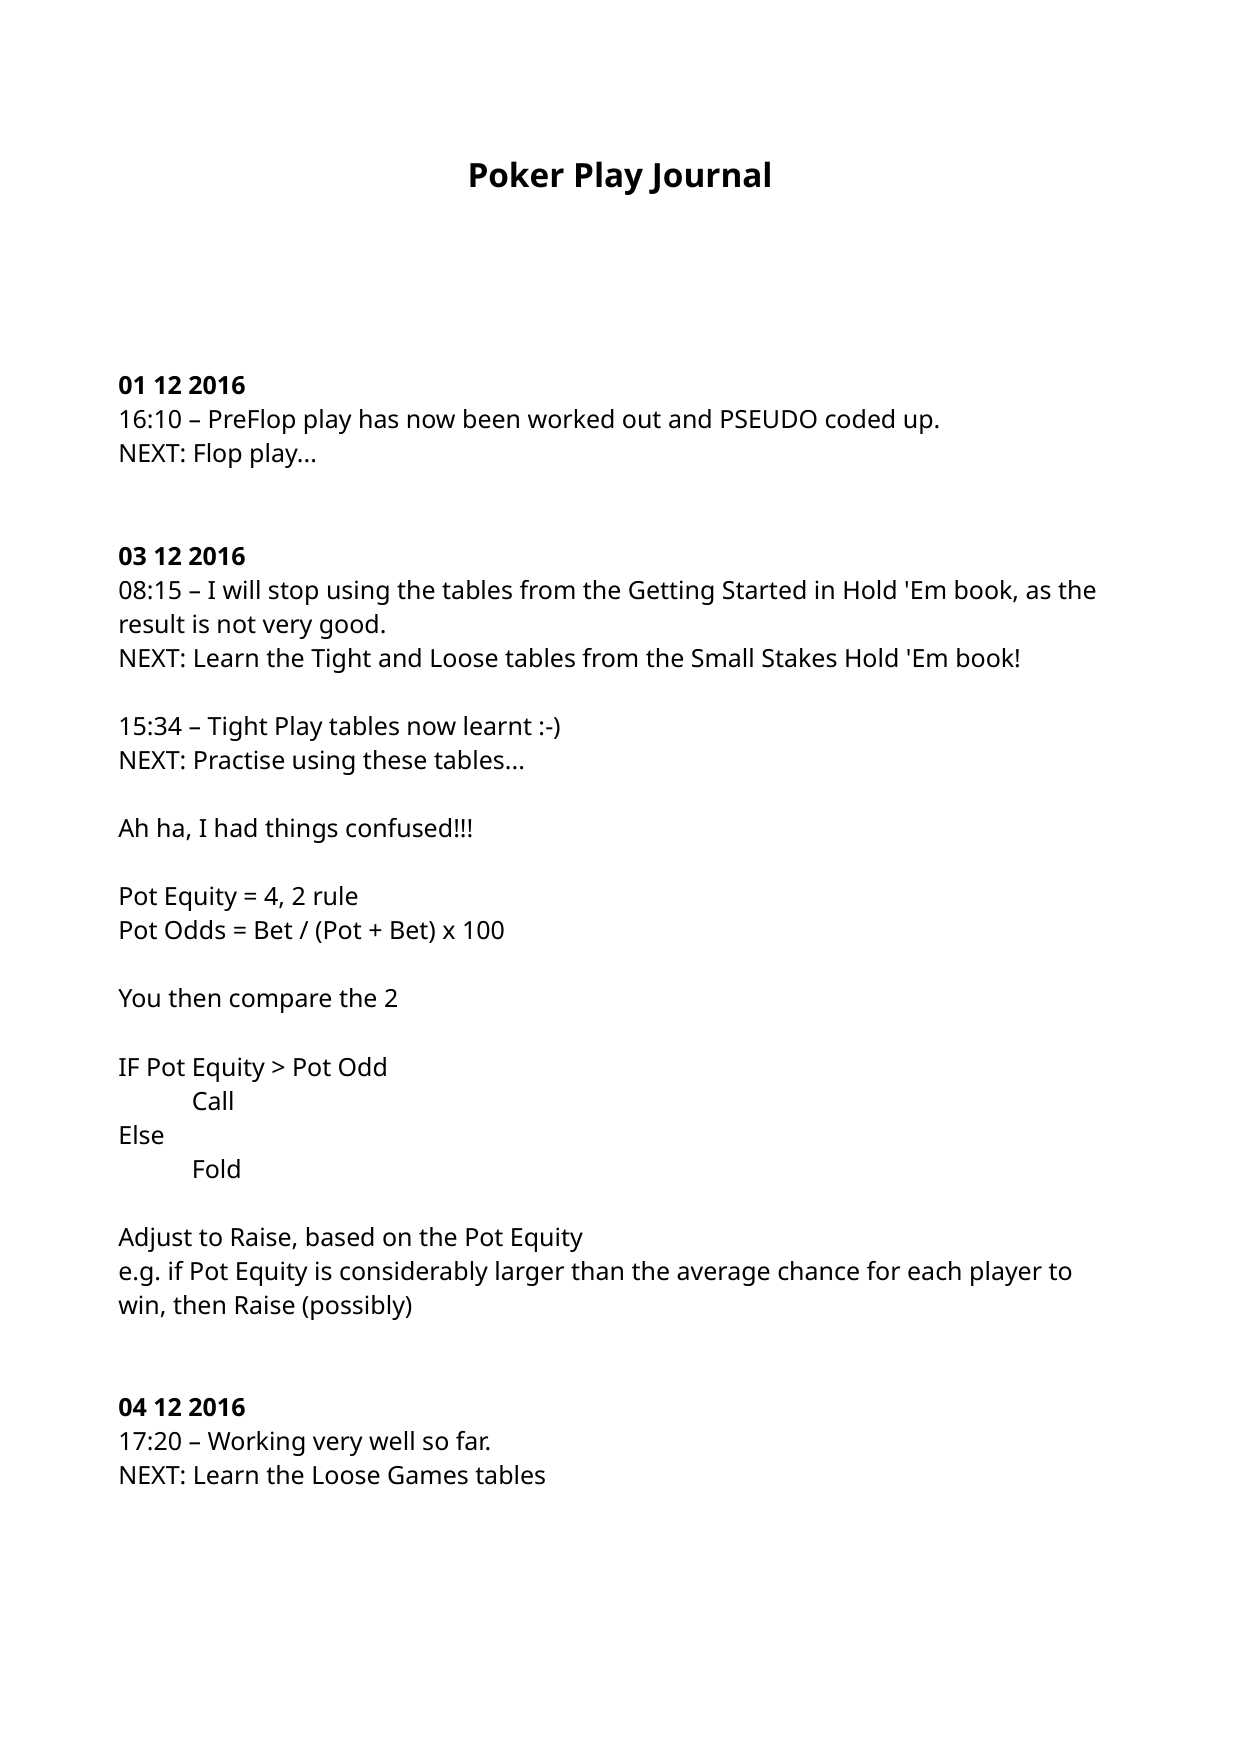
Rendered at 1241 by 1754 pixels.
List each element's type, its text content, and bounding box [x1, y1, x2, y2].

text 16:10 – PreFlop play has now been worked out and PSEUDO coded up. [118, 402, 1122, 436]
text IF Pot Equity > Pot Odd [118, 1049, 1122, 1083]
text Adjust to Raise, based on the Pot Equity [118, 1219, 1122, 1253]
text Fold [118, 1151, 1122, 1185]
text 04 12 2016 [118, 1390, 1122, 1424]
text Pot Odds = Bet / (Pot + Bet) x 100 [118, 913, 1122, 947]
text Else [118, 1117, 1122, 1151]
text 08:15 – I will stop using the tables from the Getting Started in Hold 'Em book, as the result is not very good. [118, 572, 1122, 640]
text Call [118, 1083, 1122, 1117]
text Ah ha, I had things confused!!! [118, 811, 1122, 845]
text Pot Equity = 4, 2 rule [118, 879, 1122, 913]
text NEXT: Learn the Loose Games tables [118, 1458, 1122, 1492]
text e.g. if Pot Equity is considerably larger than the average chance for each player to win, then Raise (possibly) [118, 1253, 1122, 1322]
text 17:20 – Working very well so far. [118, 1424, 1122, 1458]
text 15:34 – Tight Play tables now learnt :-) [118, 708, 1122, 743]
text 01 12 2016 [118, 368, 1122, 402]
text NEXT: Flop play... [118, 436, 1122, 470]
text 03 12 2016 [118, 538, 1122, 572]
text NEXT: Practise using these tables... [118, 743, 1122, 777]
text NEXT: Learn the Tight and Loose tables from the Small Stakes Hold 'Em book! [118, 640, 1122, 674]
text Poker Play Journal [118, 152, 1122, 198]
text You then compare the 2 [118, 981, 1122, 1015]
